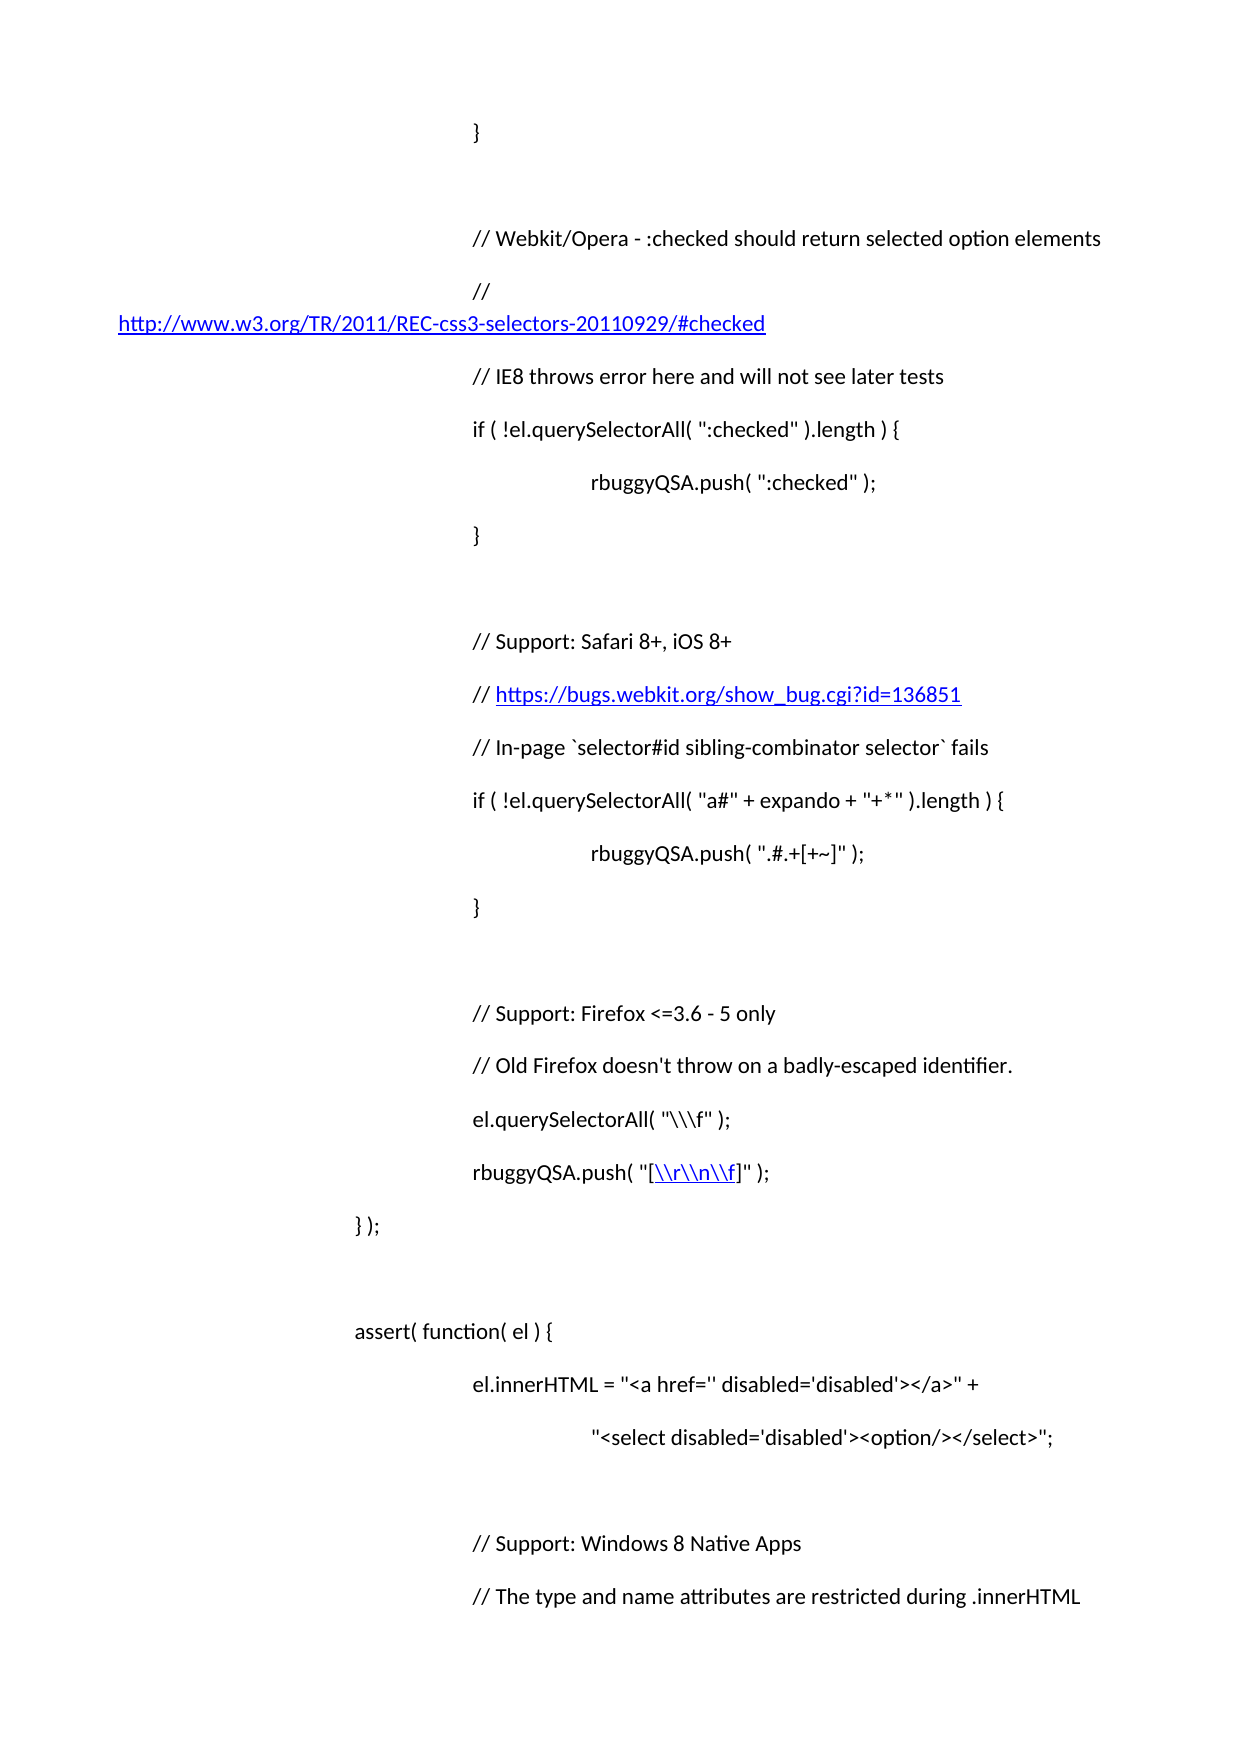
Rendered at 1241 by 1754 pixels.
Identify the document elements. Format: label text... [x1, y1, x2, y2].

text // Support: Firefox <=3.6 - 5 only [118, 999, 1122, 1027]
text rbuggyQSA.push( ":checked" ); [118, 468, 1122, 496]
text // The type and name attributes are restricted during .innerHTML [118, 1582, 1122, 1610]
text // IE8 throws error here and will not see later tests [118, 362, 1122, 390]
text "<select disabled='disabled'><option/></select>"; [118, 1423, 1122, 1451]
text // Support: Safari 8+, iOS 8+ [118, 627, 1122, 656]
text rbuggyQSA.push( "[\\r\\n\\f]" ); [118, 1158, 1122, 1186]
text } [118, 521, 1122, 549]
text // Support: Windows 8 Native Apps [118, 1529, 1122, 1557]
text // http://www.w3.org/TR/2011/REC-css3-selectors-20110929/#checked [118, 277, 1122, 337]
text } [118, 893, 1122, 921]
text rbuggyQSA.push( ".#.+[+~]" ); [118, 839, 1122, 868]
text if ( !el.querySelectorAll( ":checked" ).length ) { [118, 415, 1122, 443]
text el.innerHTML = "<a href='' disabled='disabled'></a>" + [118, 1370, 1122, 1398]
text // Old Firefox doesn't throw on a badly-escaped identifier. [118, 1052, 1122, 1080]
text if ( !el.querySelectorAll( "a#" + expando + "+*" ).length ) { [118, 787, 1122, 814]
text assert( function( el ) { [118, 1317, 1122, 1345]
text } ); [118, 1211, 1122, 1239]
text // https://bugs.webkit.org/show_bug.cgi?id=136851 [118, 681, 1122, 708]
text // In-page `selector#id sibling-combinator selector` fails [118, 733, 1122, 762]
text // Webkit/Opera - :checked should return selected option elements [118, 224, 1122, 252]
text el.querySelectorAll( "\\\f" ); [118, 1105, 1122, 1133]
text } [118, 118, 1122, 146]
